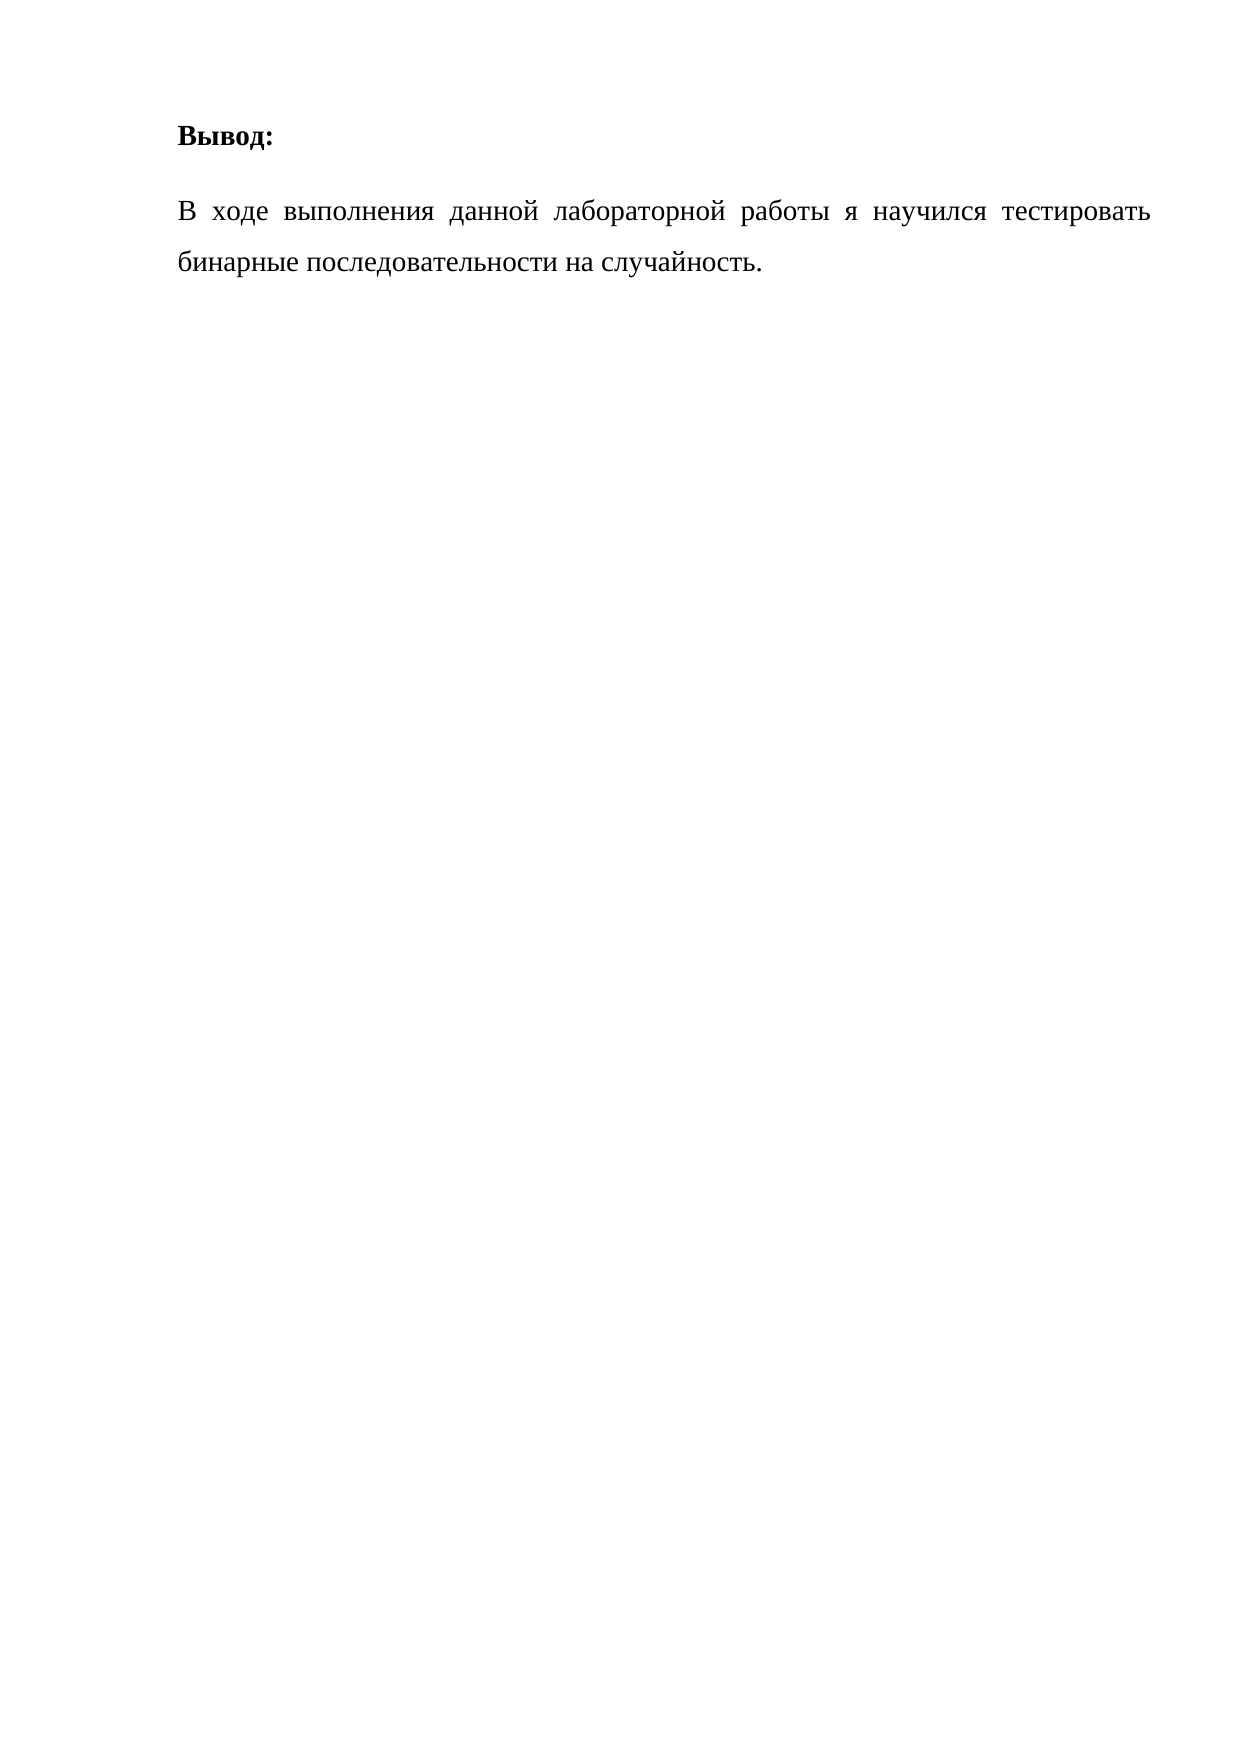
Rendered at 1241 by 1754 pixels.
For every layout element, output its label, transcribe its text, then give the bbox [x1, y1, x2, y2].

text Вывод: [177, 118, 1152, 152]
text В ходе выполнения данной лабораторной работы я научился тестировать бинарные последовательности на случайность. [177, 193, 1152, 277]
